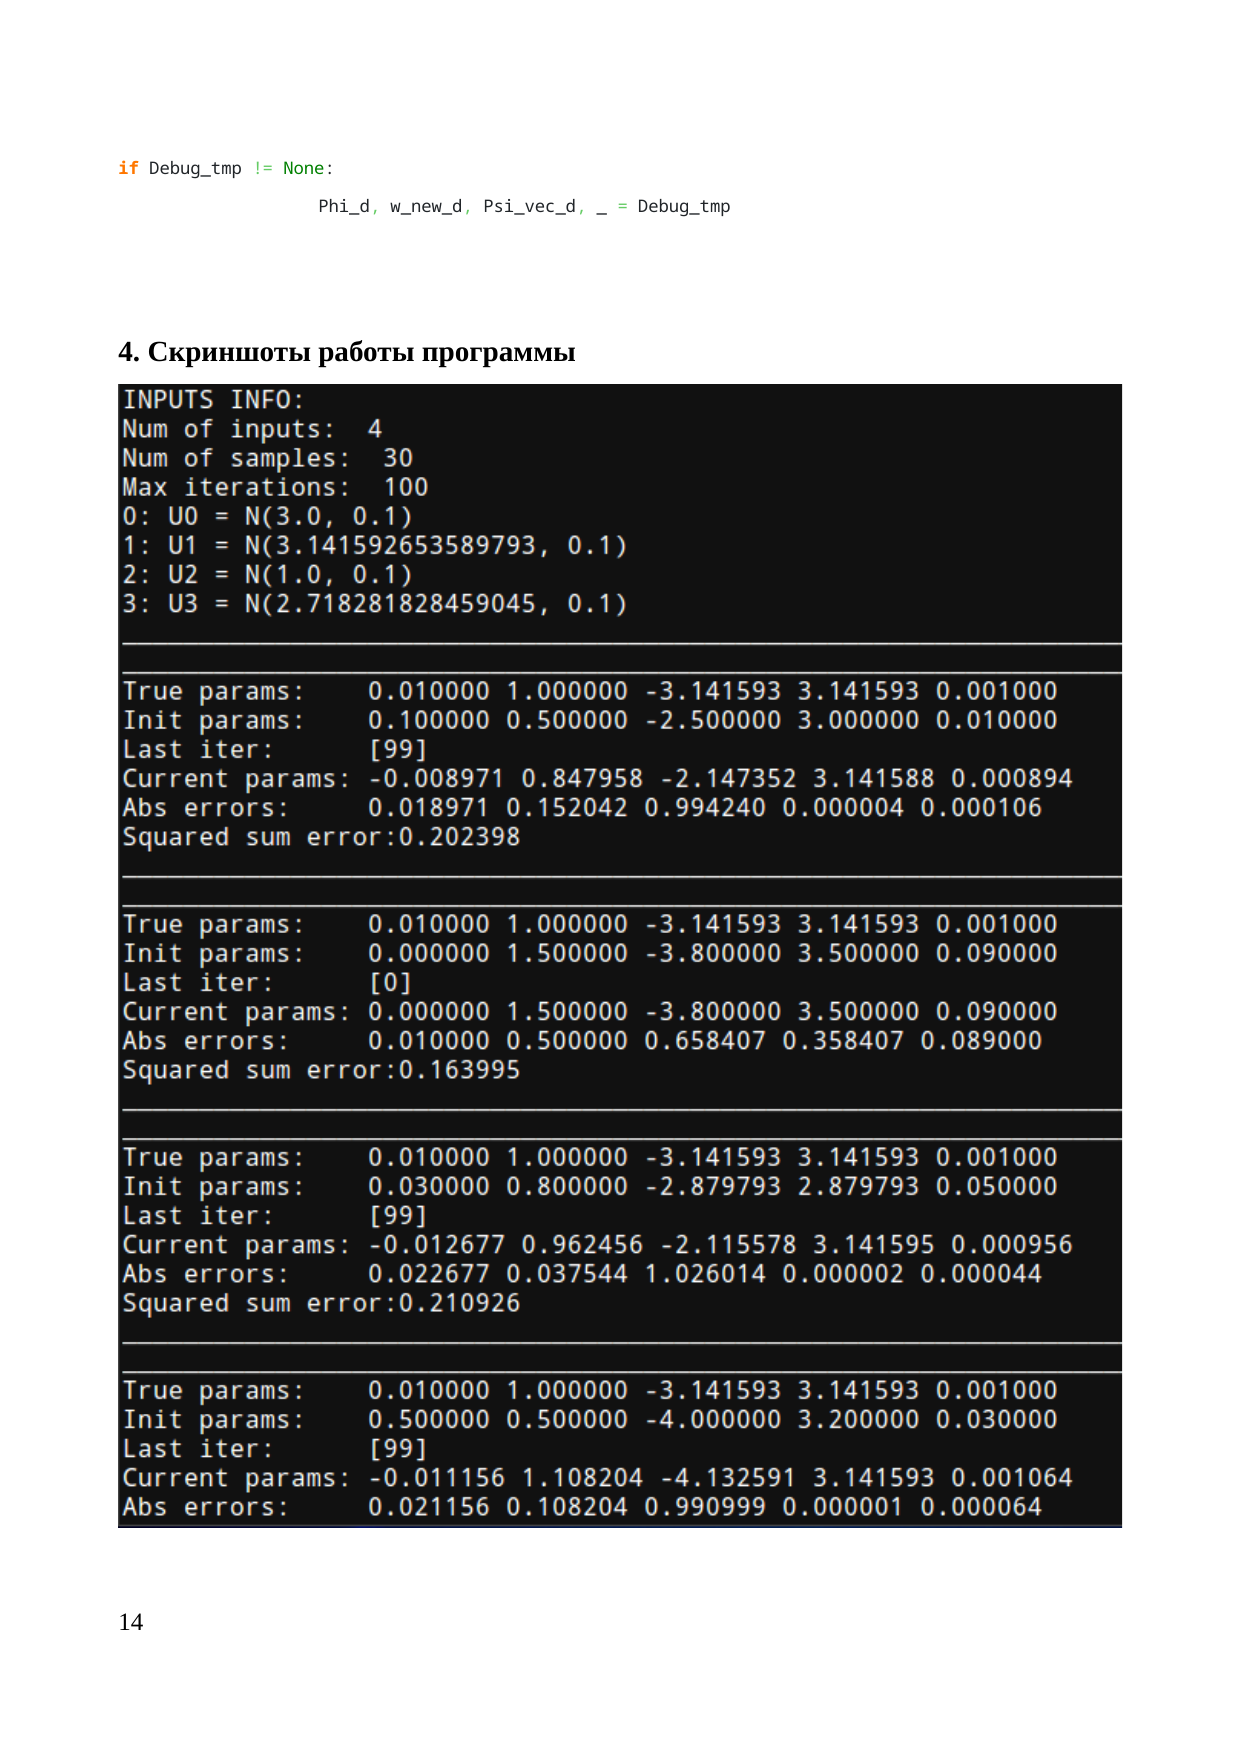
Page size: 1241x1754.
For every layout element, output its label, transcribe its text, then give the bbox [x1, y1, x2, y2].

text 4. Скриншоты работы программы [118, 334, 1122, 368]
text if Debug_tmp != None: [118, 156, 1122, 180]
text Phi_d, w_new_d, Psi_vec_d, _ = Debug_tmp [118, 194, 1122, 219]
picture [118, 384, 1123, 1528]
